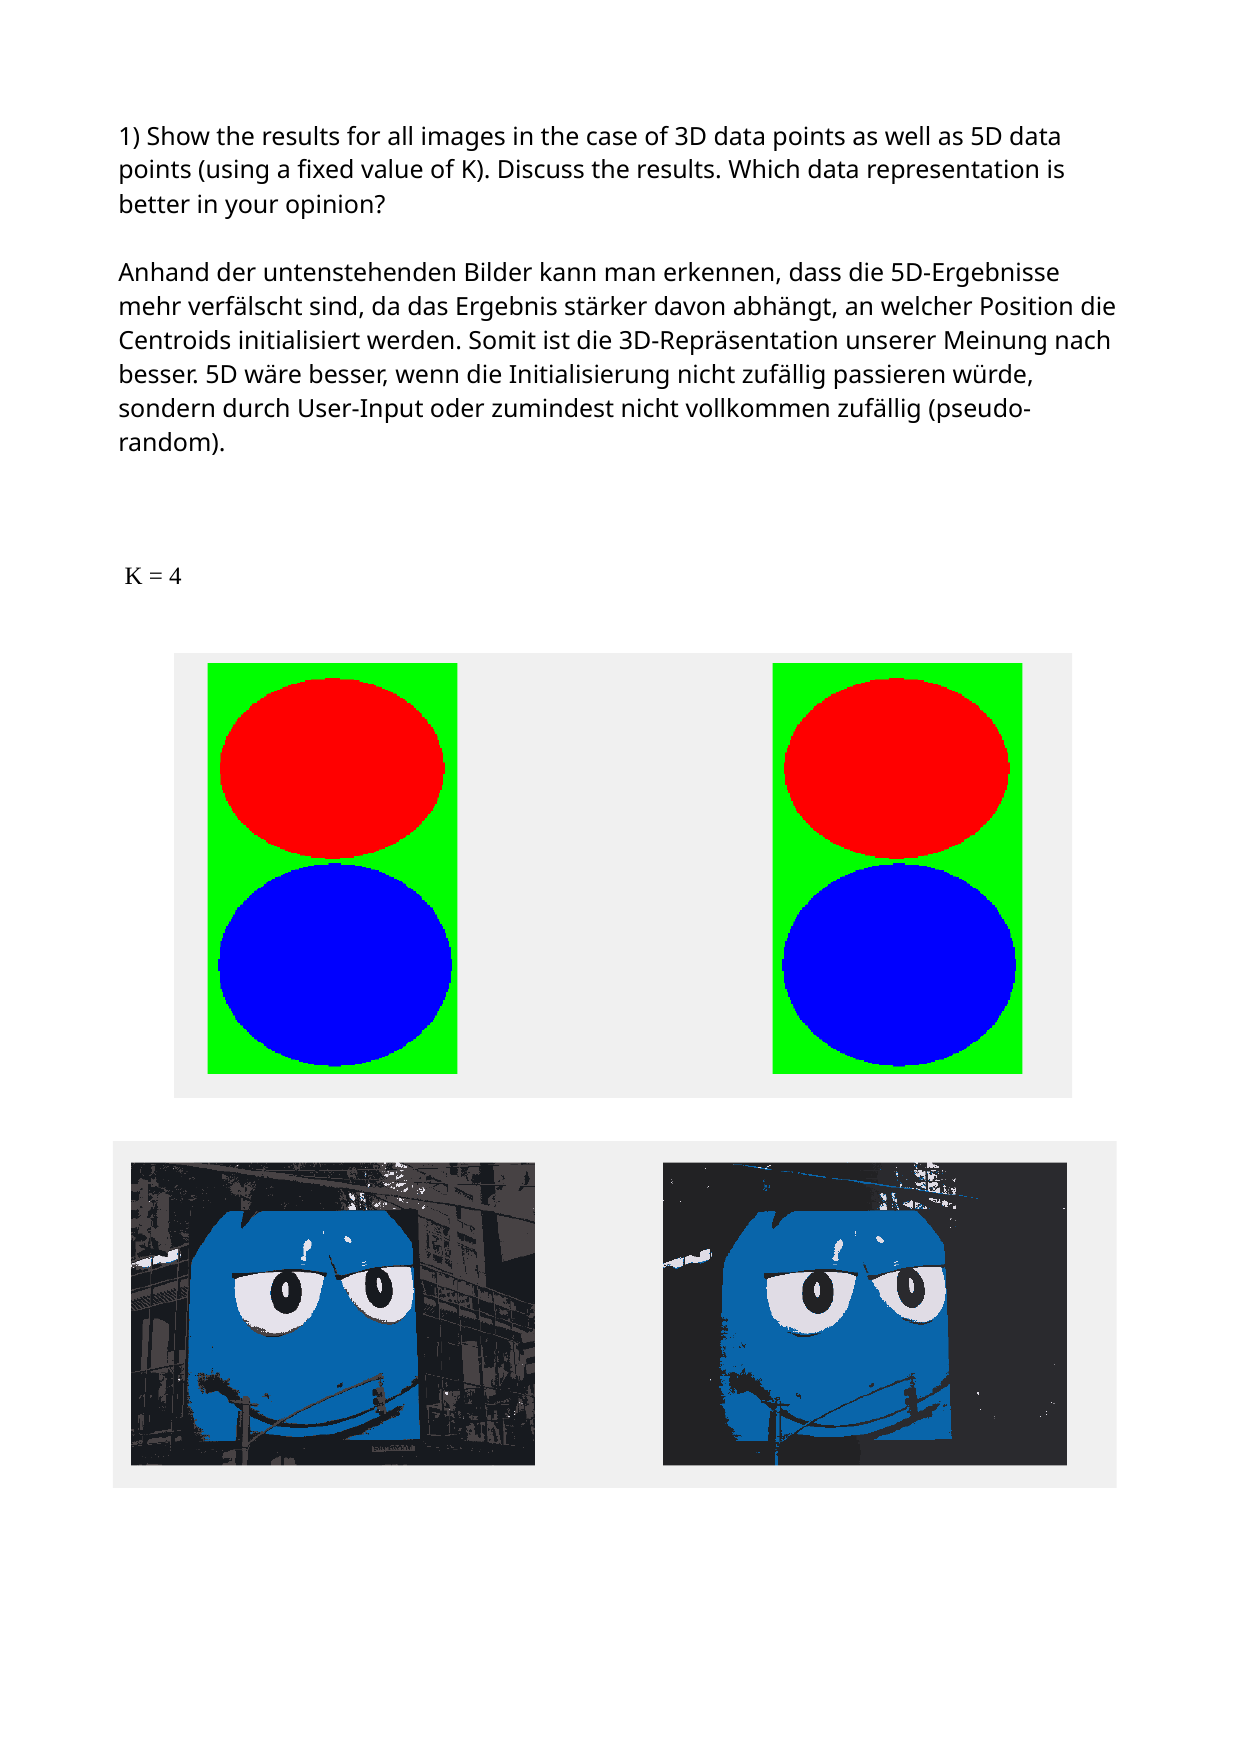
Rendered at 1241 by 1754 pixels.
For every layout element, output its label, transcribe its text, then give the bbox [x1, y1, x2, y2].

text Anhand der untenstehenden Bilder kann man erkennen, dass die 5D-Ergebnisse mehr verfälscht sind, da das Ergebnis stärker davon abhängt, an welcher Position die Centroids initialisiert werden. Somit ist die 3D-Repräsentation unserer Meinung nach besser. 5D wäre besser, wenn die Initialisierung nicht zufällig passieren würde, sondern durch User-Input oder zumindest nicht vollkommen zufällig (pseudo-random). [118, 254, 1122, 459]
text 1) Show the results for all images in the case of 3D data points as well as 5D data points (using a fixed value of K). Discuss the results. Which data representation is better in your opinion? [118, 118, 1122, 220]
text K = 4 [118, 561, 1122, 590]
picture [112, 1141, 1117, 1488]
picture [174, 653, 1073, 1098]
